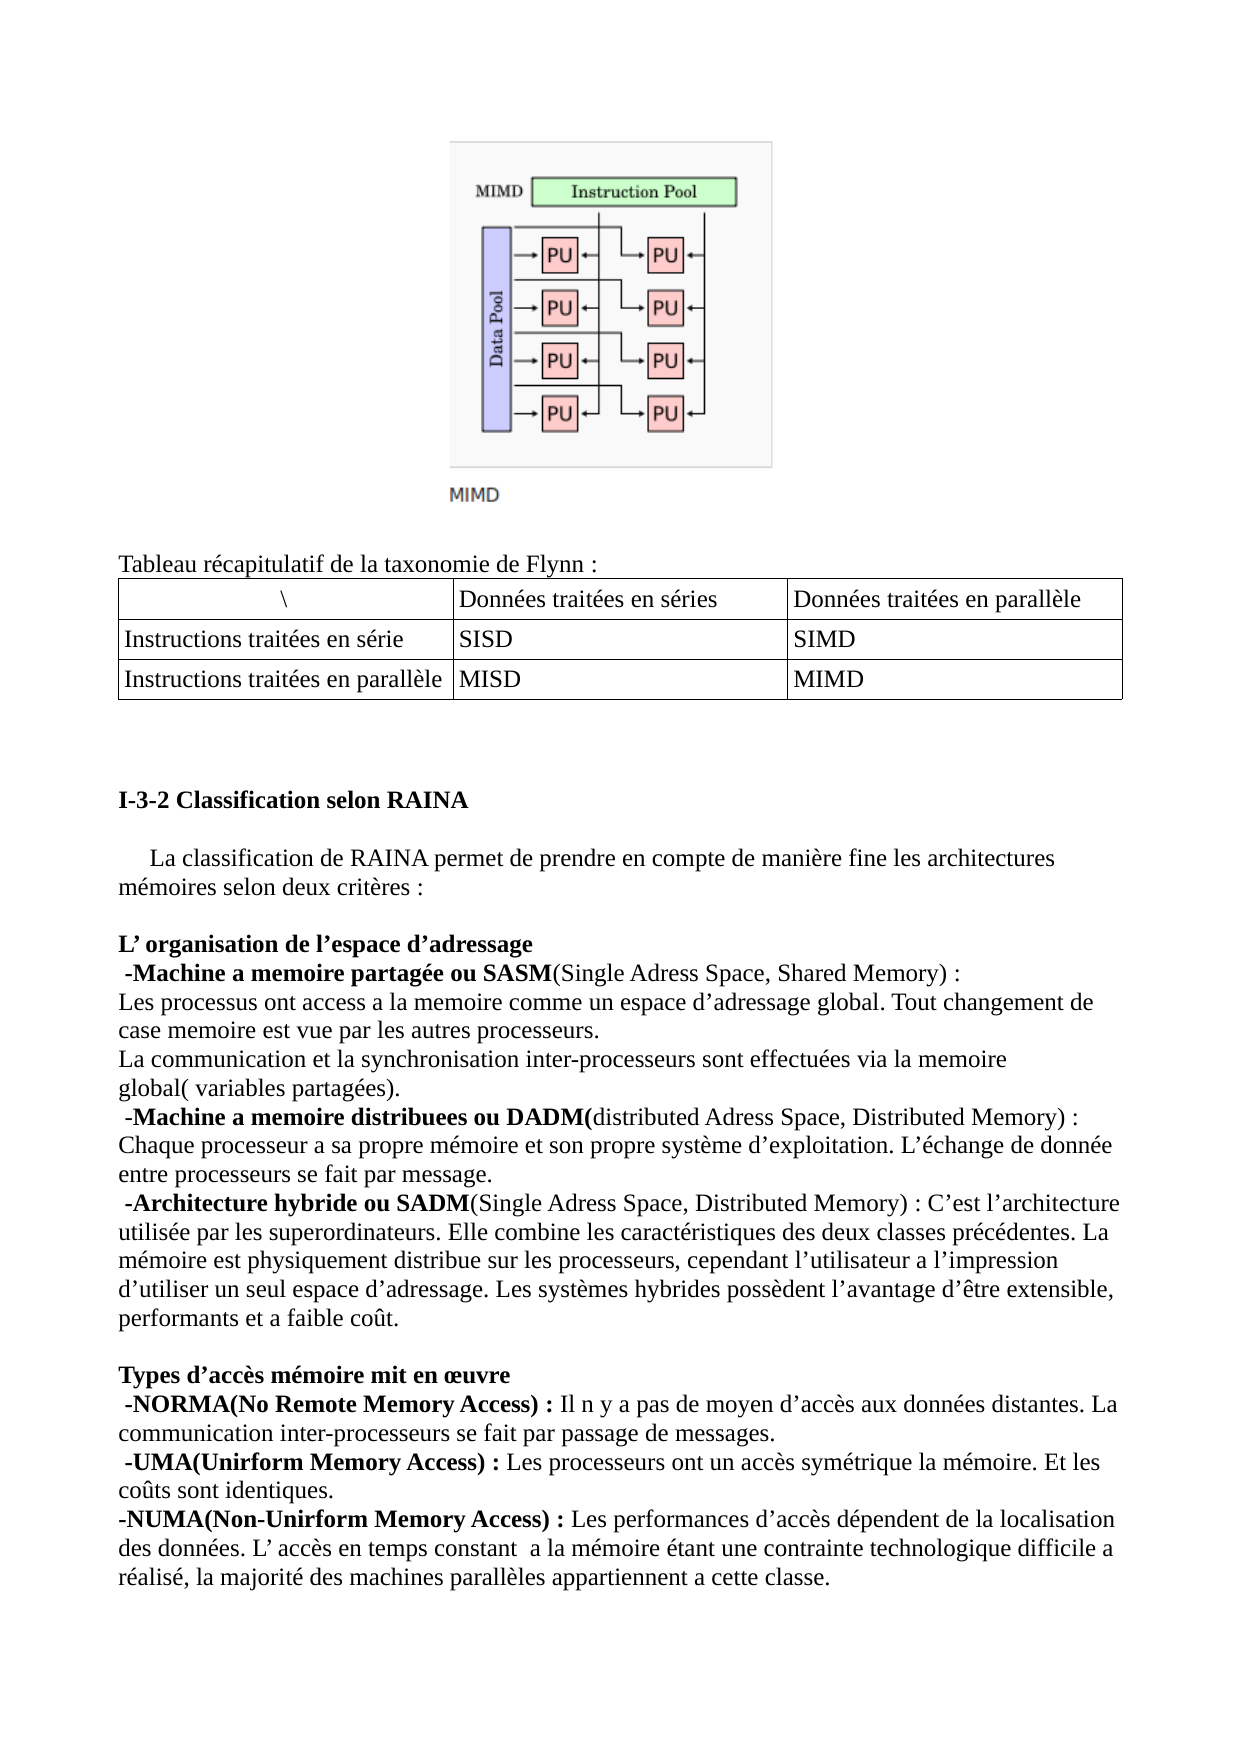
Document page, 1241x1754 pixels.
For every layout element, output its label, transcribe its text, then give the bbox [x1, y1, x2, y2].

text -Architecture hybride ou SADM(Single Adress Space, Distributed Memory) : C’est l’architecture utilisée par les superordinateurs. Elle combine les caractéristiques des deux classes précédentes. La mémoire est physiquement distribue sur les processeurs, cependant l’utilisateur a l’impression d’utiliser un seul espace d’adressage. Les systèmes hybrides possèdent l’avantage d’être extensible, performants et a faible coût. [118, 1188, 1122, 1332]
text -Machine a memoire partagée ou SASM(Single Adress Space, Shared Memory) : [118, 958, 1122, 987]
picture [449, 141, 773, 516]
table_cell SIMD [788, 620, 1122, 659]
table_cell SISD [454, 620, 787, 659]
text Les processus ont access a la memoire comme un espace d’adressage global. Tout changement de case memoire est vue par les autres processeurs. [118, 987, 1122, 1044]
text -NUMA(Non-Unirform Memory Access) : Les performances d’accès dépendent de la localisation des données. L’ accès en temps constant a la mémoire étant une contrainte technologique difficile a réalisé, la majorité des machines parallèles appartiennent a cette classe. [118, 1504, 1122, 1590]
text -Machine a memoire distribuees ou DADM(distributed Adress Space, Distributed Memory) : [118, 1102, 1122, 1130]
text La communication et la synchronisation inter-processeurs sont effectuées via la memoire global( variables partagées). [118, 1044, 1122, 1102]
table_cell MISD [454, 660, 787, 699]
text I-3-2 Classification selon RAINA [118, 785, 1122, 814]
text Types d’accès mémoire mit en œuvre [118, 1360, 1122, 1389]
text Tableau récapitulatif de la taxonomie de Flynn : [118, 549, 1122, 578]
table_cell Instructions traitées en parallèle [119, 660, 453, 699]
text La classification de RAINA permet de prendre en compte de manière fine les architectures mémoires selon deux critères : [118, 843, 1122, 900]
table_header Données traitées en séries [454, 579, 787, 618]
text -NORMA(No Remote Memory Access) : Il n y a pas de moyen d’accès aux données distantes. La communication inter-processeurs se fait par passage de messages. [118, 1389, 1122, 1447]
text L’ organisation de l’espace d’adressage [118, 929, 1122, 958]
text Chaque processeur a sa propre mémoire et son propre système d’exploitation. L’échange de donnée entre processeurs se fait par message. [118, 1130, 1122, 1188]
table_header \ [119, 579, 453, 618]
text -UMA(Unirform Memory Access) : Les processeurs ont un accès symétrique la mémoire. Et les coûts sont identiques. [118, 1447, 1122, 1504]
table_cell MIMD [788, 660, 1122, 699]
table_header Données traitées en parallèle [788, 579, 1122, 618]
table_cell Instructions traitées en série [119, 620, 453, 659]
